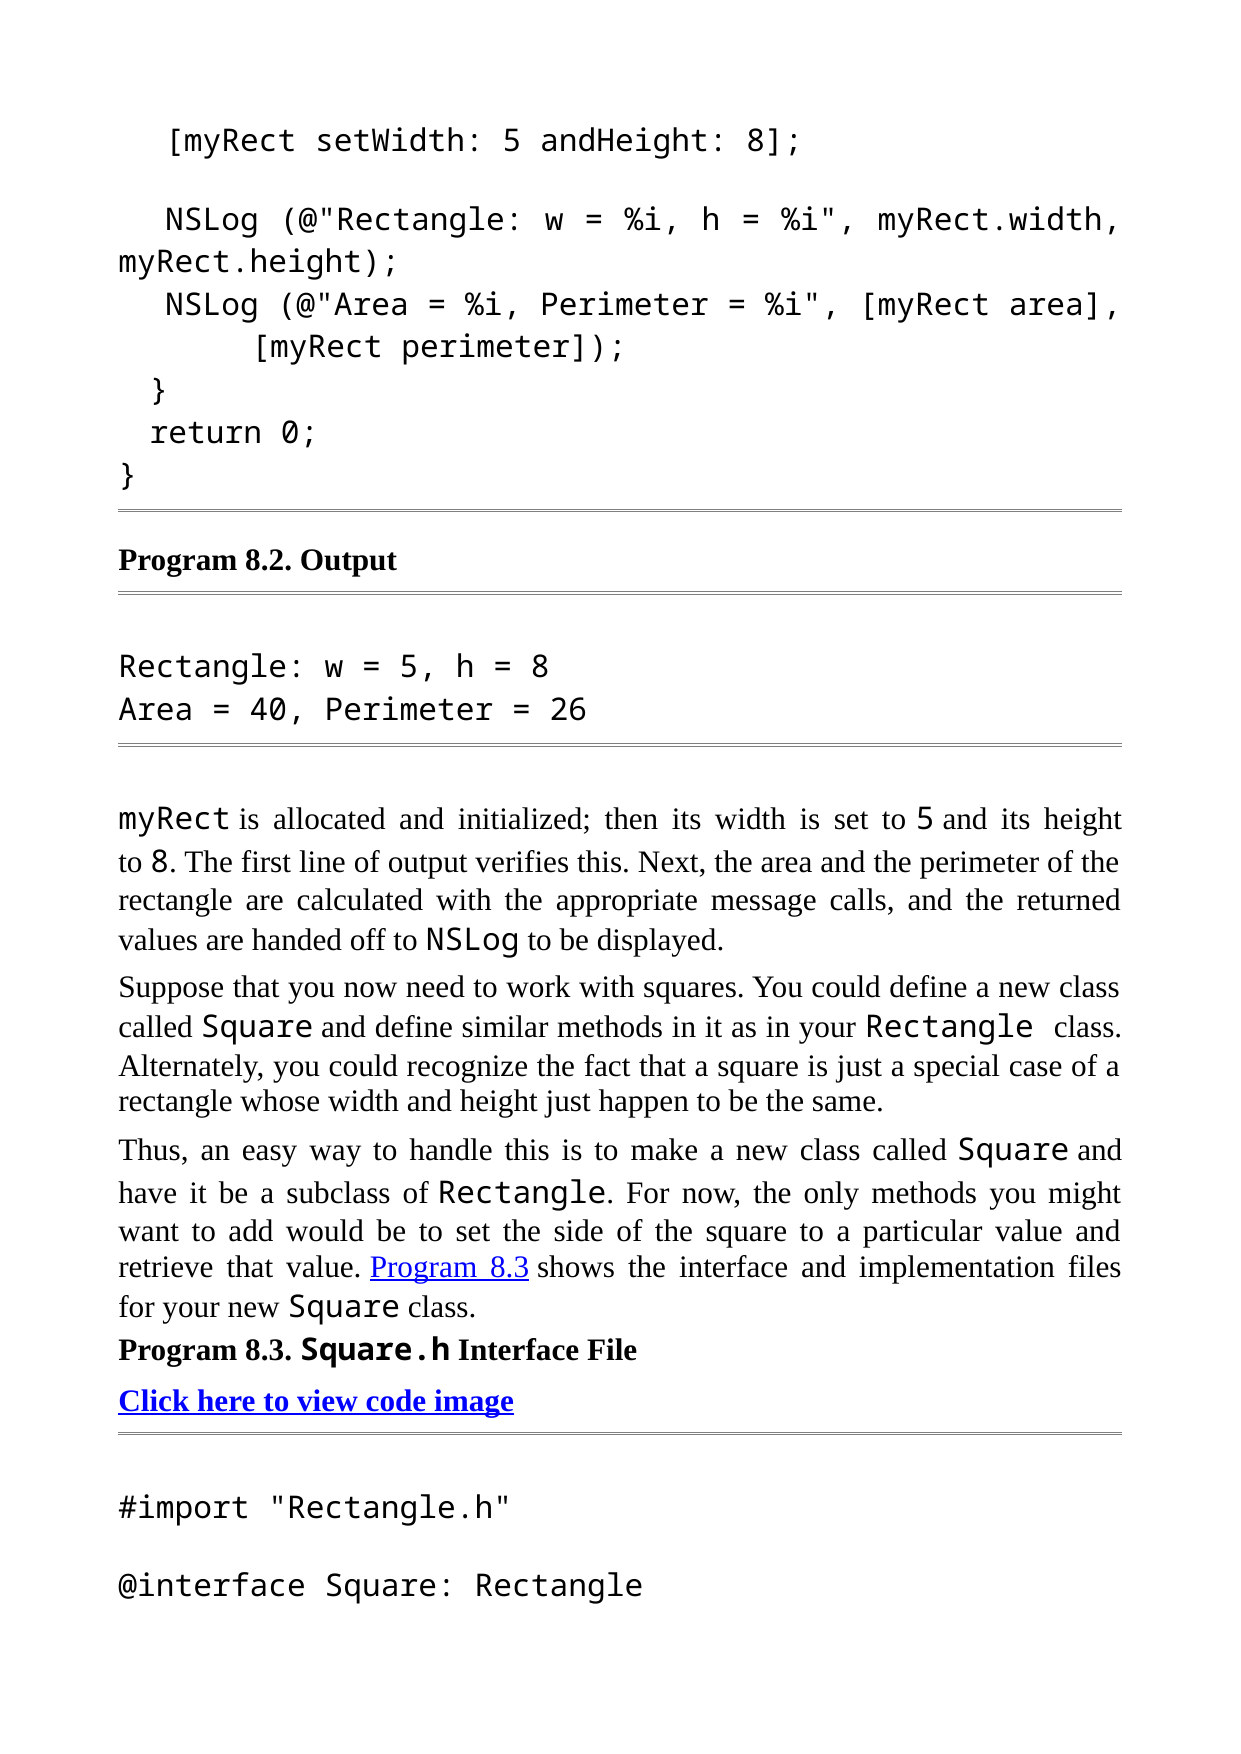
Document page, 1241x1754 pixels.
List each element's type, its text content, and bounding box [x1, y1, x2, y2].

text Click here to view code image [118, 1382, 1122, 1418]
text Program 8.3. Square.h Interface File [118, 1327, 1122, 1369]
text #import "Rectangle.h" @interface Square: Rectangle [118, 1485, 1122, 1606]
text Program 8.2. Output [118, 541, 1122, 577]
text Rectangle: w = 5, h = 8 Area = 40, Perimeter = 26 [118, 644, 1122, 729]
text Suppose that you now need to work with squares. You could define a new class called Square and define similar methods in it as in your Rectangle class. Alternately, you could recognize the fact that a square is just a special case of a rectangle whose width and height just happen to be the same. [118, 968, 1122, 1119]
text myRect is allocated and initialized; then its width is set to 5 and its height to 8. The first line of output verifies this. Next, the area and the perimeter of the rectangle are calculated with the appropriate message calls, and the returned values are handed off to NSLog to be displayed. [118, 796, 1122, 960]
text Thus, an easy way to handle this is to make a new class called Square and have it be a subclass of Rectangle. For now, the only methods you might want to add would be to set the side of the square to a particular value and retrieve that value. Program 8.3 shows the interface and implementation files for your new Square class. [118, 1127, 1122, 1327]
text [myRect setWidth: 5 andHeight: 8]; NSLog (@"Rectangle: w = %i, h = %i", myRect.width, myRect.height); NSLog (@"Area = %i, Perimeter = %i", [myRect area], [myRect perimeter]); } return 0; } [118, 118, 1122, 495]
